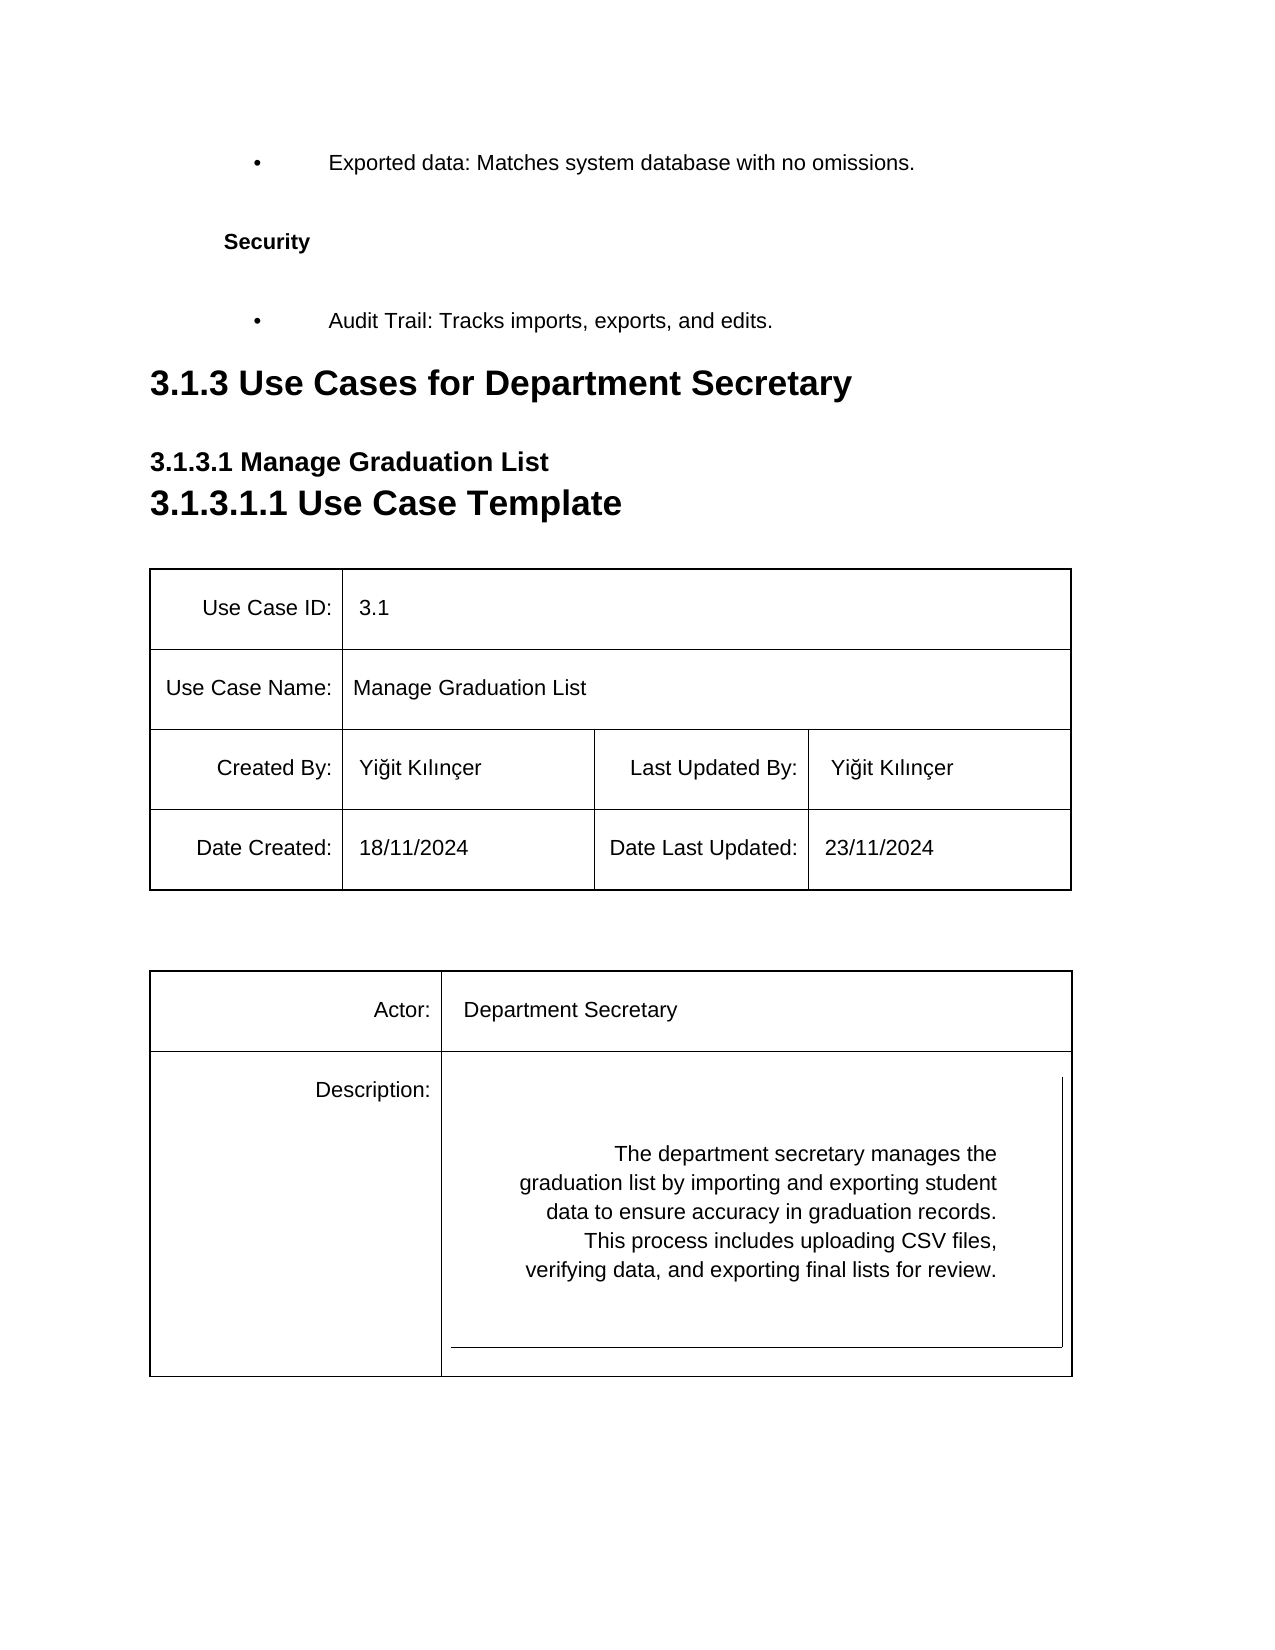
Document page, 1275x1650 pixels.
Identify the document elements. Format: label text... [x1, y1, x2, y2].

table_header Department Secretary [442, 972, 1071, 1051]
table_cell Date Created: [151, 810, 342, 888]
table_cell 18/11/2024 [343, 810, 594, 888]
table_cell Yiğit Kılınçer [343, 730, 594, 808]
table_header Actor: [151, 972, 441, 1051]
subtitle 3.1.3.1 Manage Graduation List [150, 446, 1125, 477]
text • Exported data: Matches system database with no omissions. [224, 150, 1125, 175]
table_cell Created By: [151, 730, 342, 808]
table_cell The department secretary manages the graduation list by importing and exporting student data to ensure accuracy in graduation records. This process includes uploading CSV files, verifying data, and exporting final lists for review. [442, 1052, 1071, 1376]
text • Audit Trail: Tracks imports, exports, and edits. [224, 308, 1125, 333]
subtitle 3.1.3.1.1 Use Case Template [150, 482, 1125, 523]
text Security [224, 229, 1125, 254]
table_cell Description: [151, 1052, 441, 1376]
table_cell Use Case Name: [151, 650, 342, 728]
table_cell Manage Graduation List [343, 650, 1070, 728]
subtitle 3.1.3 Use Cases for Department Secretary [150, 362, 1125, 403]
table_header Use Case ID: [151, 570, 342, 648]
table_cell 23/11/2024 [809, 810, 1070, 888]
table_cell Date Last Updated: [595, 810, 808, 888]
table_cell Last Updated By: [595, 730, 808, 808]
table_cell Yiğit Kılınçer [809, 730, 1070, 808]
table_header 3.1 [343, 570, 1070, 648]
